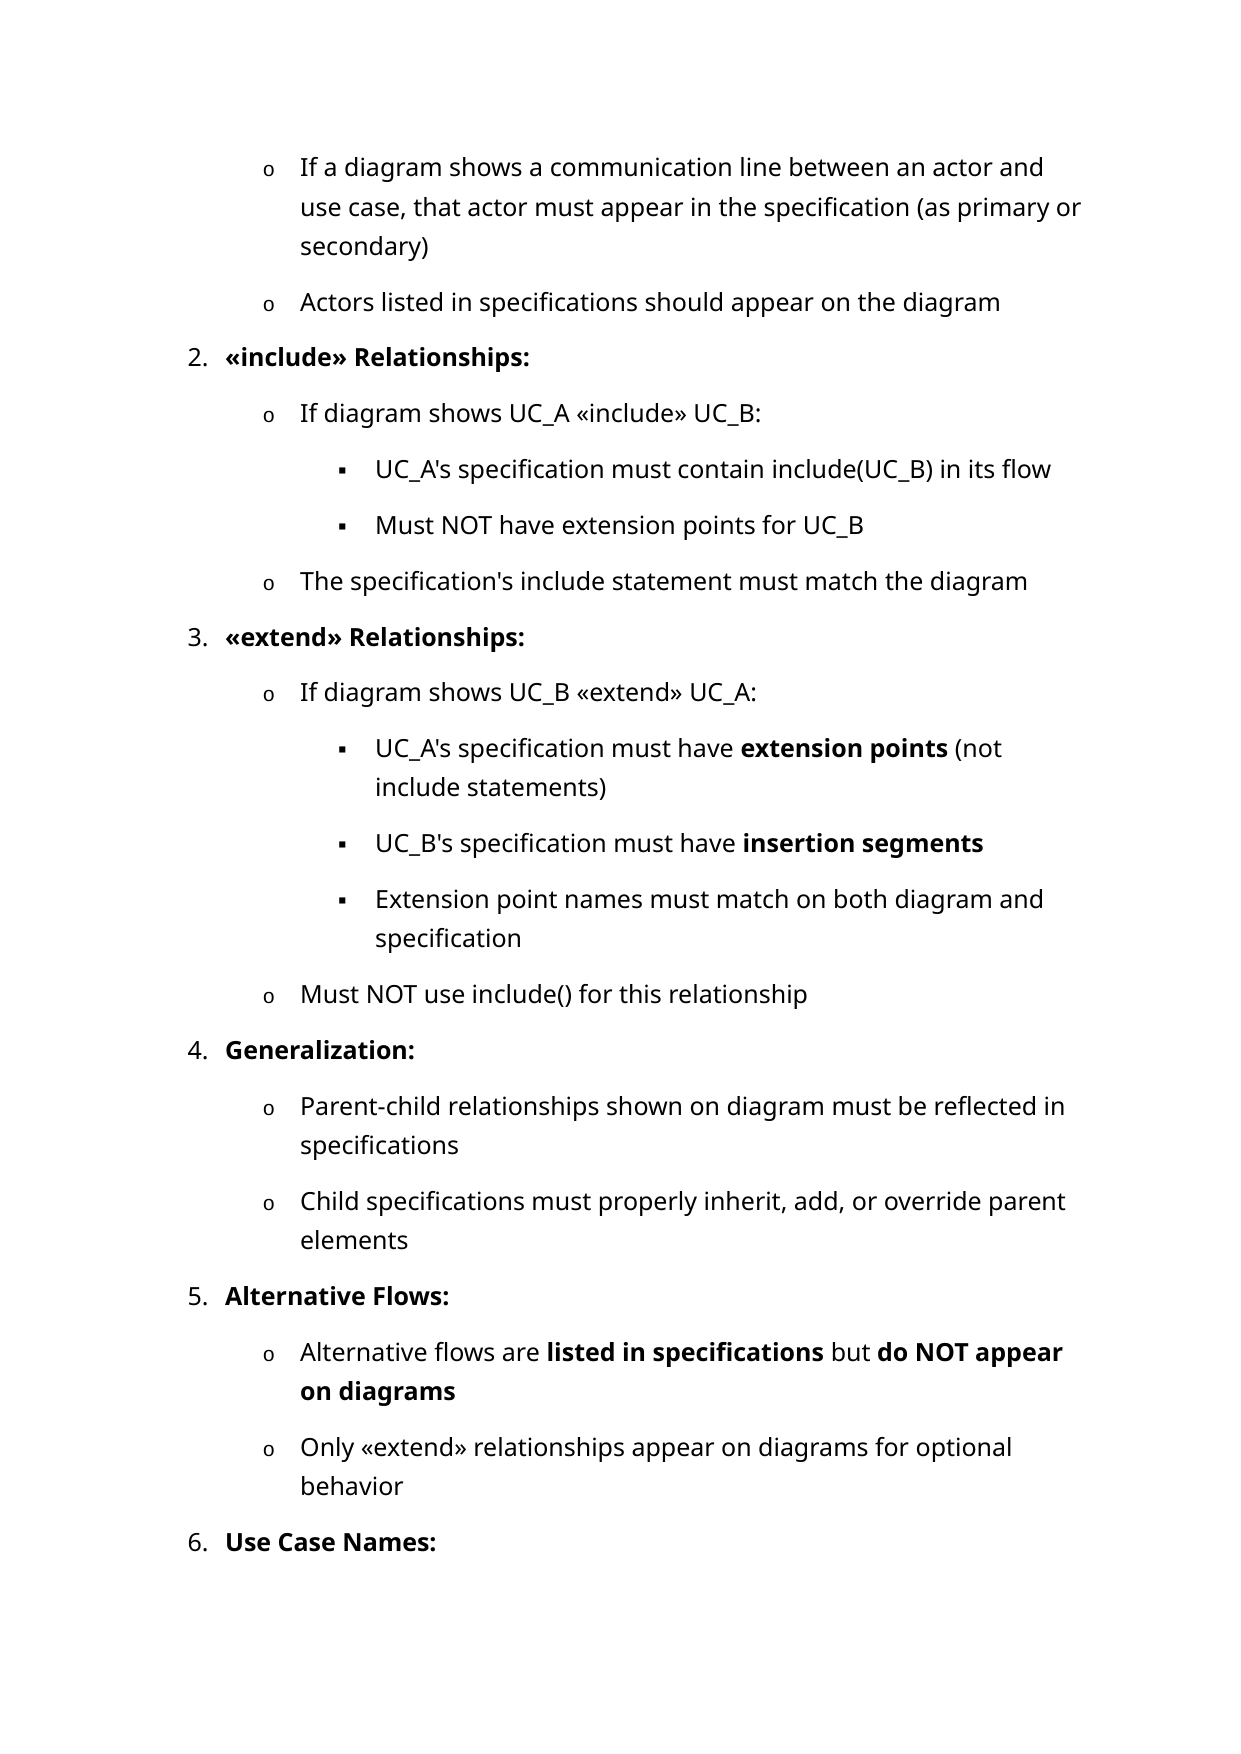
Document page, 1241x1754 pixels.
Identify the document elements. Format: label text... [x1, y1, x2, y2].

list Parent-child relationships shown on diagram must be reflected in specifications [262, 1088, 1090, 1162]
list Must NOT use include() for this relationship [262, 977, 1090, 1011]
list Extension point names must match on both diagram and specification [337, 882, 1090, 955]
list If a diagram shows a communication line between an actor and use case, that actor must appear in the specification (as primary or secondary) [262, 150, 1090, 262]
list Alternative flows are listed in specifications but do NOT appear on diagrams [262, 1334, 1090, 1407]
list «include» Relationships: [187, 340, 1090, 374]
list UC_A's specification must have extension points (not include statements) [337, 731, 1090, 804]
list UC_A's specification must contain include(UC_B) in its flow [337, 452, 1090, 486]
list UC_B's specification must have insertion segments [337, 826, 1090, 860]
list Alternative Flows: [187, 1278, 1090, 1312]
list «extend» Relationships: [187, 619, 1090, 653]
list Actors listed in specifications should appear on the diagram [262, 284, 1090, 318]
list Generalization: [187, 1032, 1090, 1067]
list Use Case Names: [187, 1524, 1090, 1558]
list Child specifications must properly inherit, add, or override parent elements [262, 1183, 1090, 1257]
list Only «extend» relationships appear on diagrams for optional behavior [262, 1429, 1090, 1502]
list The specification's include statement must match the diagram [262, 563, 1090, 597]
list If diagram shows UC_A «include» UC_B: [262, 396, 1090, 430]
list If diagram shows UC_B «extend» UC_A: [262, 675, 1090, 709]
list Must NOT have extension points for UC_B [337, 507, 1090, 542]
